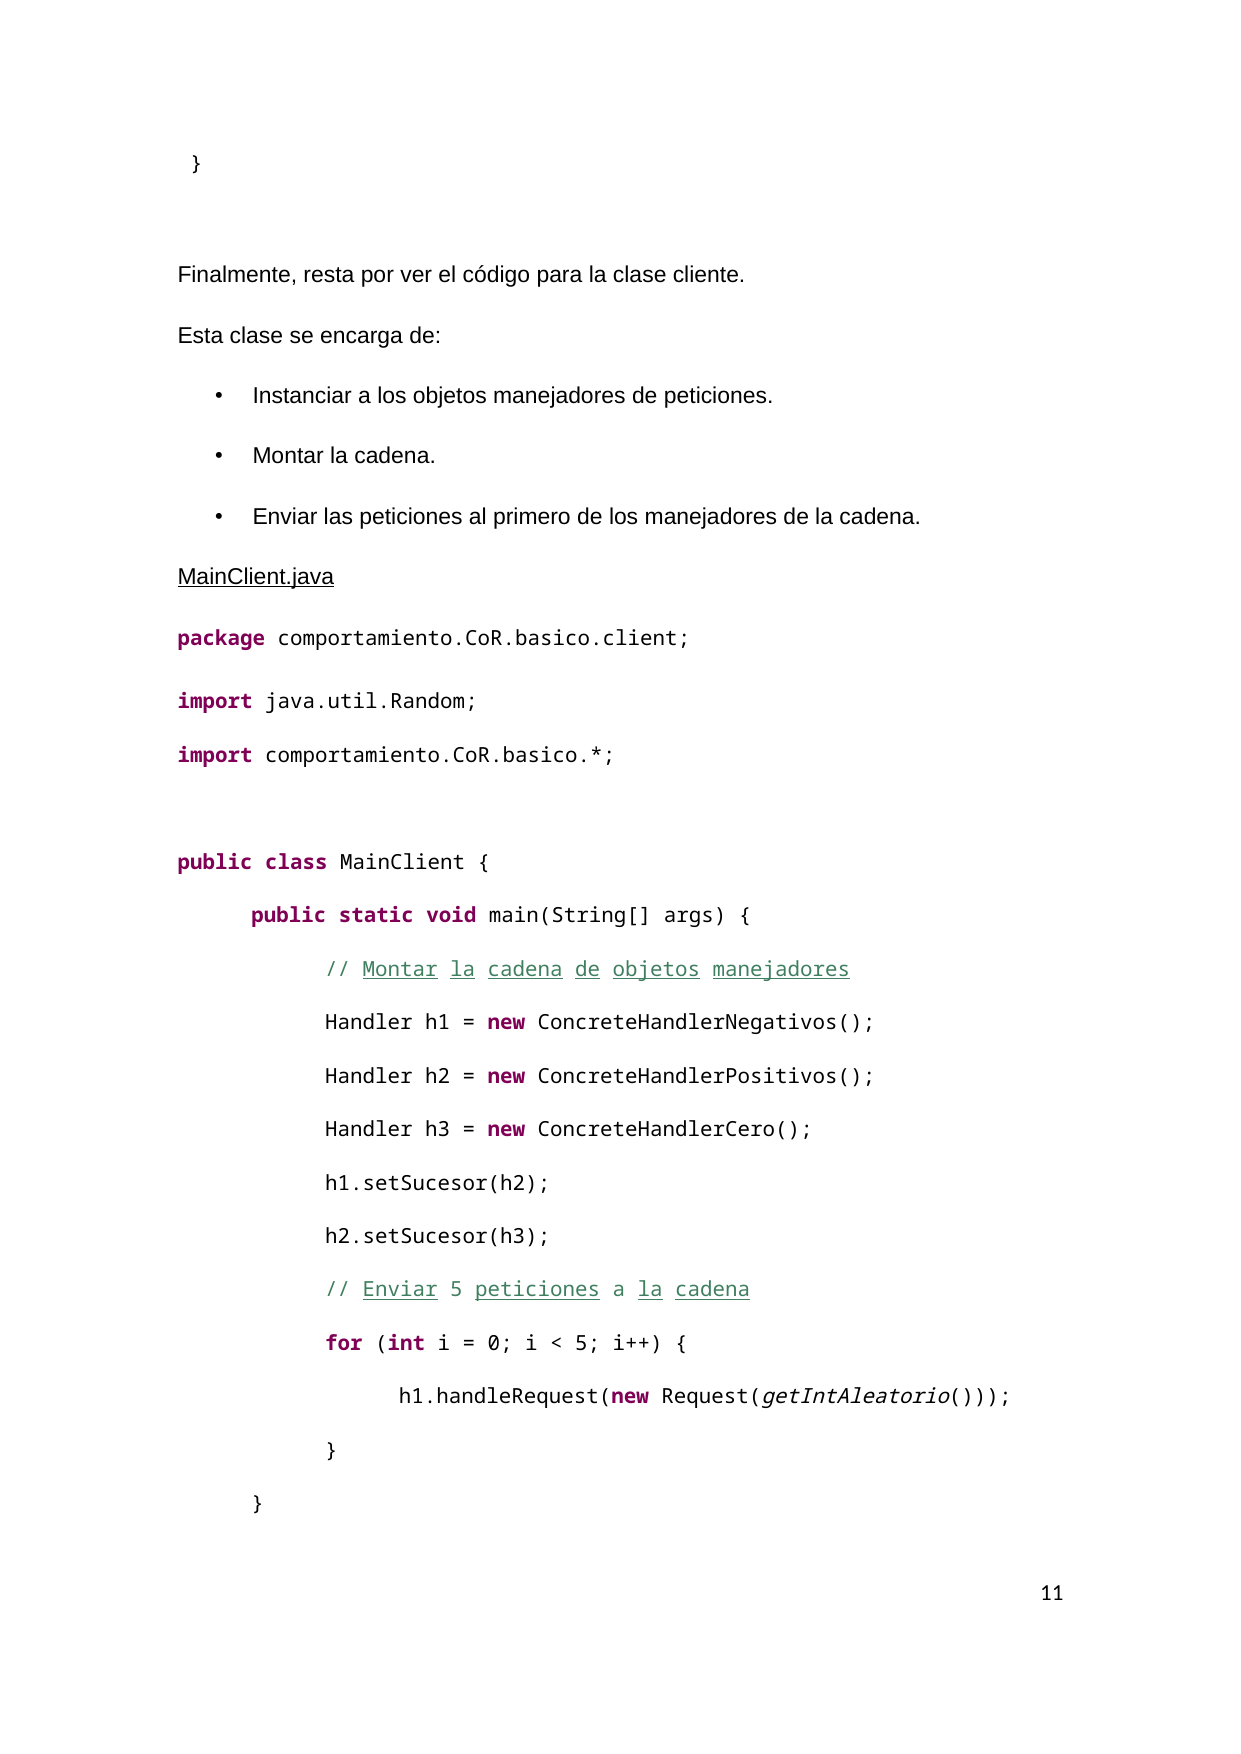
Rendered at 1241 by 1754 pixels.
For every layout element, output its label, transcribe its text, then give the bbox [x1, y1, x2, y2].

text } [177, 148, 1063, 176]
text h1.setSucesor(h2); [177, 1168, 1063, 1196]
text Esta clase se encarga de: [177, 322, 1063, 348]
text MainClient.java [177, 563, 1063, 589]
text package comportamiento.CoR.basico.client; [177, 623, 1063, 652]
list Instanciar a los objetos manejadores de peticiones. [215, 382, 1063, 408]
text Handler h1 = new ConcreteHandlerNegativos(); [177, 1007, 1063, 1036]
text public static void main(String[] args) { [177, 900, 1063, 929]
list Enviar las peticiones al primero de los manejadores de la cadena. [215, 503, 1063, 529]
text Handler h3 = new ConcreteHandlerCero(); [177, 1114, 1063, 1143]
text for (int i = 0; i < 5; i++) { [177, 1328, 1063, 1356]
text } [177, 1488, 1063, 1517]
text h2.setSucesor(h3); [177, 1221, 1063, 1249]
list Montar la cadena. [215, 442, 1063, 469]
text h1.handleRequest(new Request(getIntAleatorio())); [177, 1381, 1063, 1410]
text public class MainClient { [177, 847, 1063, 875]
text Finalmente, resta por ver el código para la clase cliente. [177, 261, 1063, 288]
text // Enviar 5 peticiones a la cadena [177, 1274, 1063, 1303]
text import java.util.Random; [177, 687, 1063, 715]
text } [177, 1435, 1063, 1463]
text import comportamiento.CoR.basico.*; [177, 740, 1063, 768]
text Handler h2 = new ConcreteHandlerPositivos(); [177, 1061, 1063, 1089]
text // Montar la cadena de objetos manejadores [177, 954, 1063, 982]
